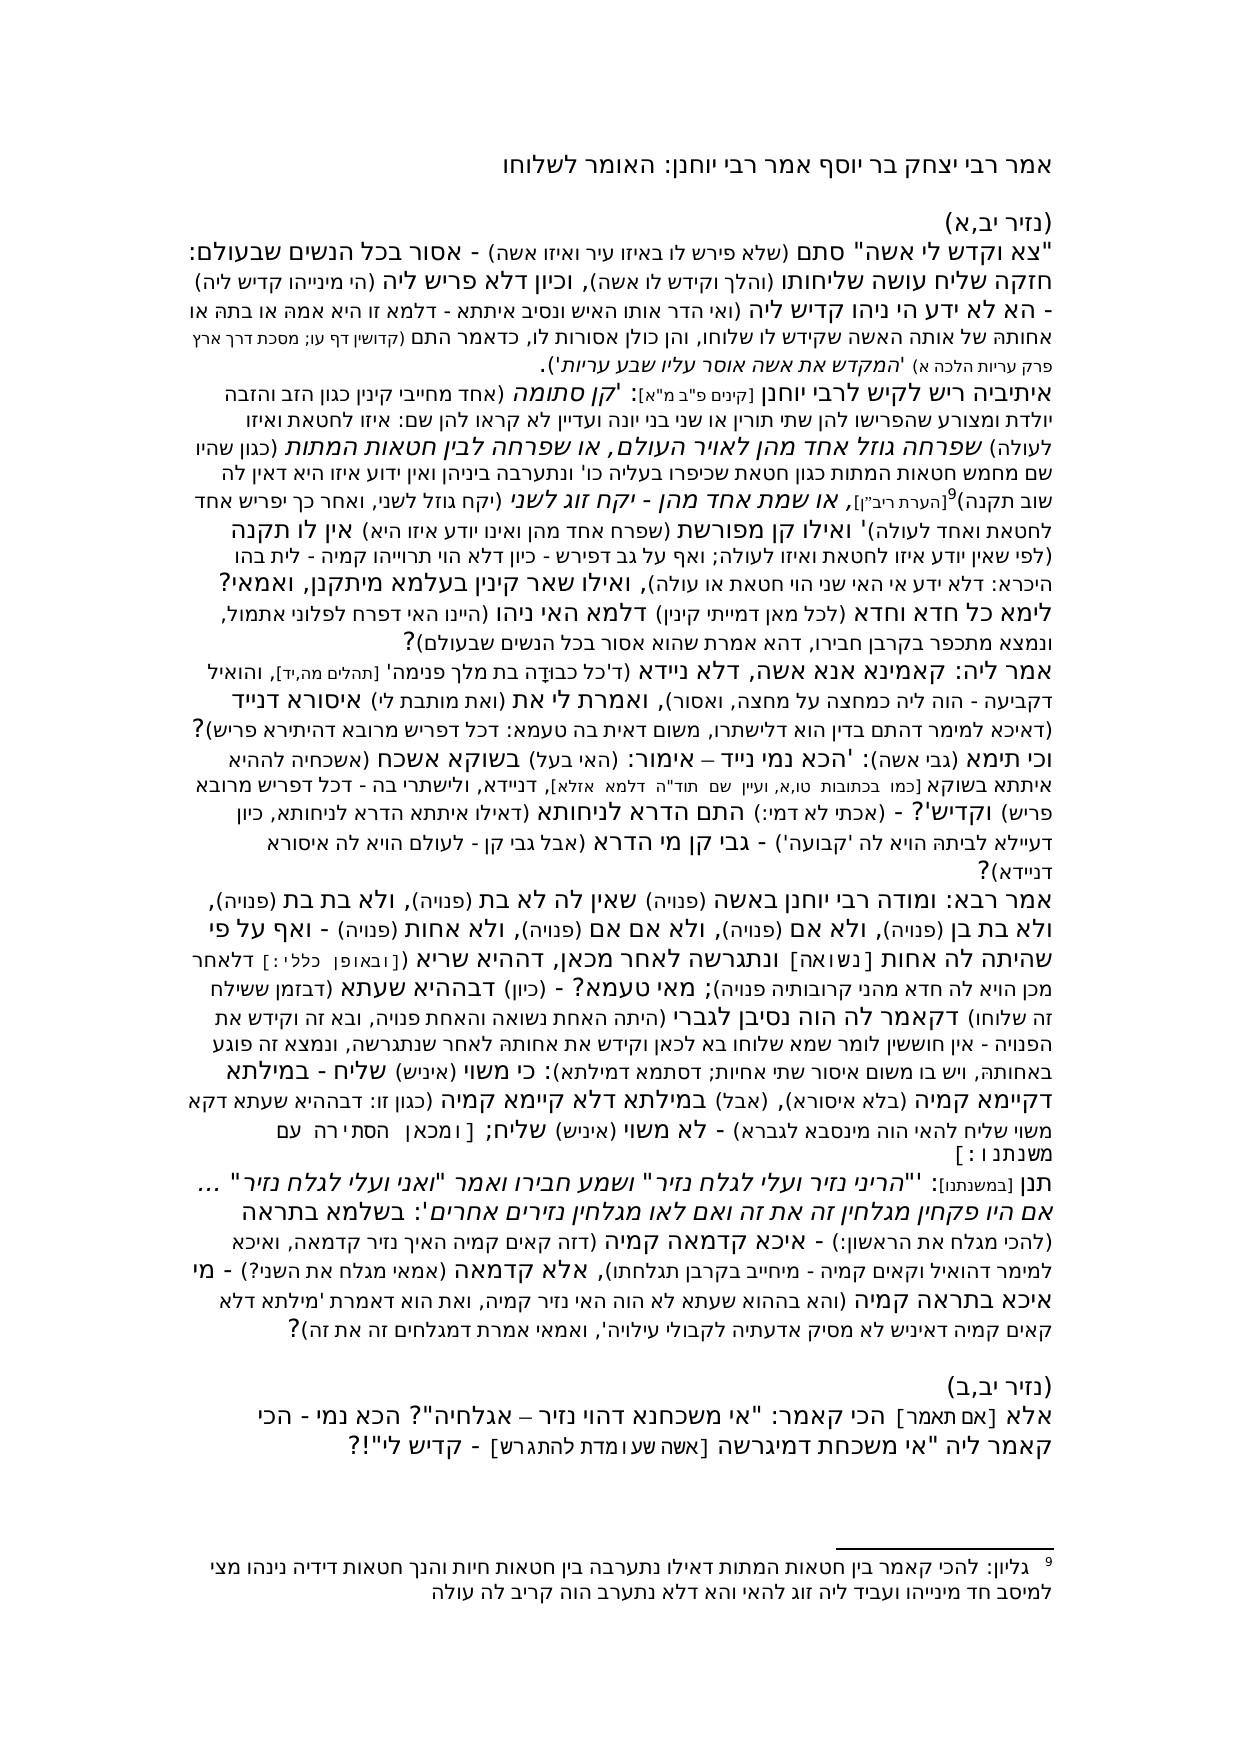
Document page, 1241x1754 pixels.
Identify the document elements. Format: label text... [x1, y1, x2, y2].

text "צא וקדש לי אשה" סתם (שלא פירש לו באיזו עיר ואיזו אשה) - אסור בכל הנשים שבעולם: חזקה שליח עושה שליחותו (והלך וקידש לו אשה), וכיון דלא פריש ליה (הי מינייהו קדיש ליה) - הא לא ידע הי ניהו קדיש ליה (ואי הדר אותו האיש ונסיב איתתא - דלמא זו היא אמהּ או בתהּ או אחותהּ של אותה האשה שקידש לו שלוחו, והן כולן אסורות לו, כדאמר התם (קדושין דף עו; מסכת דרך ארץ פרק עריות הלכה א) 'המקדש את אשה אוסר עליו שבע עריות'). [187, 237, 1053, 378]
text גליון: להכי קאמר בין חטאות המתות דאילו נתערבה בין חטאות חיות והנך חטאות דידיה נינהו מצי למיסב חד מינייהו ועביד ליה זוג להאי והא דלא נתערב הוה קריב לה עולה [187, 1555, 1053, 1604]
text אמר רבא: ומודה רבי יוחנן באשה (פנויה) שאין לה לא בת (פנויה), ולא בת בת (פנויה), ולא בת בן (פנויה), ולא אם (פנויה), ולא אם אם (פנויה), ולא אחות (פנויה) - ואף על פי שהיתה לה אחות [נשואה] ונתגרשה לאחר מכאן, דההיא שריא ([ובאופן כללי:] דלאחר מכן הויא לה חדא מהני קרובותיה פנויה); מאי טעמא? - (כיון) דבההיא שעתא (דבזמן ששילח זה שלוחו) דקאמר לה הוה נסיבן לגברי (היתה האחת נשואה והאחת פנויה, ובא זה וקידש את הפנויה - אין חוששין לומר שמא שלוחו בא לכאן וקידש את אחותהּ לאחר שנתגרשה, ונמצא זה פוגע באחותהּ, ויש בו משום איסור שתי אחיות; דסתמא דמילתא): כי משוי (איניש) שליח - במילתא דקיימא קמיה (בלא איסורא), (אבל) במילתא דלא קיימא קמיה (כגון זו: דבההיא שעתא דקא משוי שליח להאי הוה מינסבא לגברא) - לא משוי (איניש) שליח; [ומכאן הסתירה עם משנתנו:] [187, 885, 1053, 1168]
text (נזיר יב,א) [187, 208, 1053, 237]
text אלא [אם תאמר] הכי קאמר: "אי משכחנא דהוי נזיר – אגלחיה"? הכא נמי - הכי קאמר ליה "אי משכחת דמיגרשה [אשה שעומדת להתגרש] - קדיש לי"!? [187, 1401, 1053, 1460]
text איתיביה ריש לקיש לרבי יוחנן [קינים פ"ב מ"א]: 'קן סתומה (אחד מחייבי קינין כגון הזב והזבה יולדת ומצורע שהפרישו להן שתי תורין או שני בני יונה ועדיין לא קראו להן שם: איזו לחטאת ואיזו לעולה) שפרחה גוזל אחד מהן לאויר העולם, או שפרחה לבין חטאות המתות (כגון שהיו שם מחמש חטאות המתות כגון חטאת שכיפרו בעליה כו' ונתערבה ביניהן ואין ידוע איזו היא דאין לה שוב תקנה)[הערת ריב”ן], או שמת אחד מהן - יקח זוג לשני (יקח גוזל לשני, ואחר כך יפריש אחד לחטאת ואחד לעולה)' ואילו קן מפורשת (שפרח אחד מהן ואינו יודע איזו היא) אין לו תקנה (לפי שאין יודע איזו לחטאת ואיזו לעולה; ואף על גב דפירש - כיון דלא הוי תרוייהו קמיה - לית בהו היכרא: דלא ידע אי האי שני הוי חטאת או עולה), ואילו שאר קינין בעלמא מיתקנן, ואמאי? לימא כל חדא וחדא (לכל מאן דמייתי קינין) דלמא האי ניהו (היינו האי דפרח לפלוני אתמול, ונמצא מתכפר בקרבן חבירו, דהא אמרת שהוא אסור בכל הנשים שבעולם)? [187, 378, 1053, 656]
text תנן [במשנתנו]: '"הריני נזיר ועלי לגלח נזיר" ושמע חבירו ואמר "ואני ועלי לגלח נזיר" ... אם היו פקחין מגלחין זה את זה ואם לאו מגלחין נזירים אחרים': בשלמא בתראה (להכי מגלח את הראשון:) - איכא קדמאה קמיה (דזה קאים קמיה האיך נזיר קדמאה, ואיכא למימר דהואיל וקאים קמיה - מיחייב בקרבן תגלחתו), אלא קדמאה (אמאי מגלח את השני?) - מי איכא בתראה קמיה (והא בההוא שעתא לא הוה האי נזיר קמיה, ואת הוא דאמרת 'מילתא דלא קאים קמיה דאיניש לא מסיק אדעתיה לקבולי עילויה', ואמאי אמרת דמגלחים זה את זה)? [187, 1168, 1053, 1343]
text (נזיר יב,ב) [187, 1372, 1053, 1401]
text אמר ליה: קאמינא אנא אשה, דלא ניידא (ד'כל כבוּדָה בת מלך פנימה' [תהלים מה,יד], והואיל דקביעה - הוה ליה כמחצה על מחצה, ואסור), ואמרת לי את (ואת מותבת לי) איסורא דנייד (דאיכא למימר דהתם בדין הוא דלישתרו, משום דאית בה טעמא: דכל דפריש מרובא דהיתירא פריש)? וכי תימא (גבי אשה): 'הכא נמי נייד – אימור: (האי בעל) בשוקא אשכח (אשכחיה לההיא איתתא בשוקא [כמו בכתובות טו,א, ועיין שם תוד"ה דלמא אזלא], דניידא, ולישתרי בה - דכל דפריש מרובא פריש) וקדיש'? - (אכתי לא דמי:) התם הדרא לניחותא (דאילו איתתא הדרא לניחותא, כיון דעיילא לביתהּ הויא לה 'קבועה') - גבי קן מי הדרא (אבל גבי קן - לעולם הויא לה איסורא דניידא)? [187, 656, 1053, 885]
text אמר רבי יצחק בר יוסף אמר רבי יוחנן: האומר לשלוחו [187, 150, 1053, 179]
